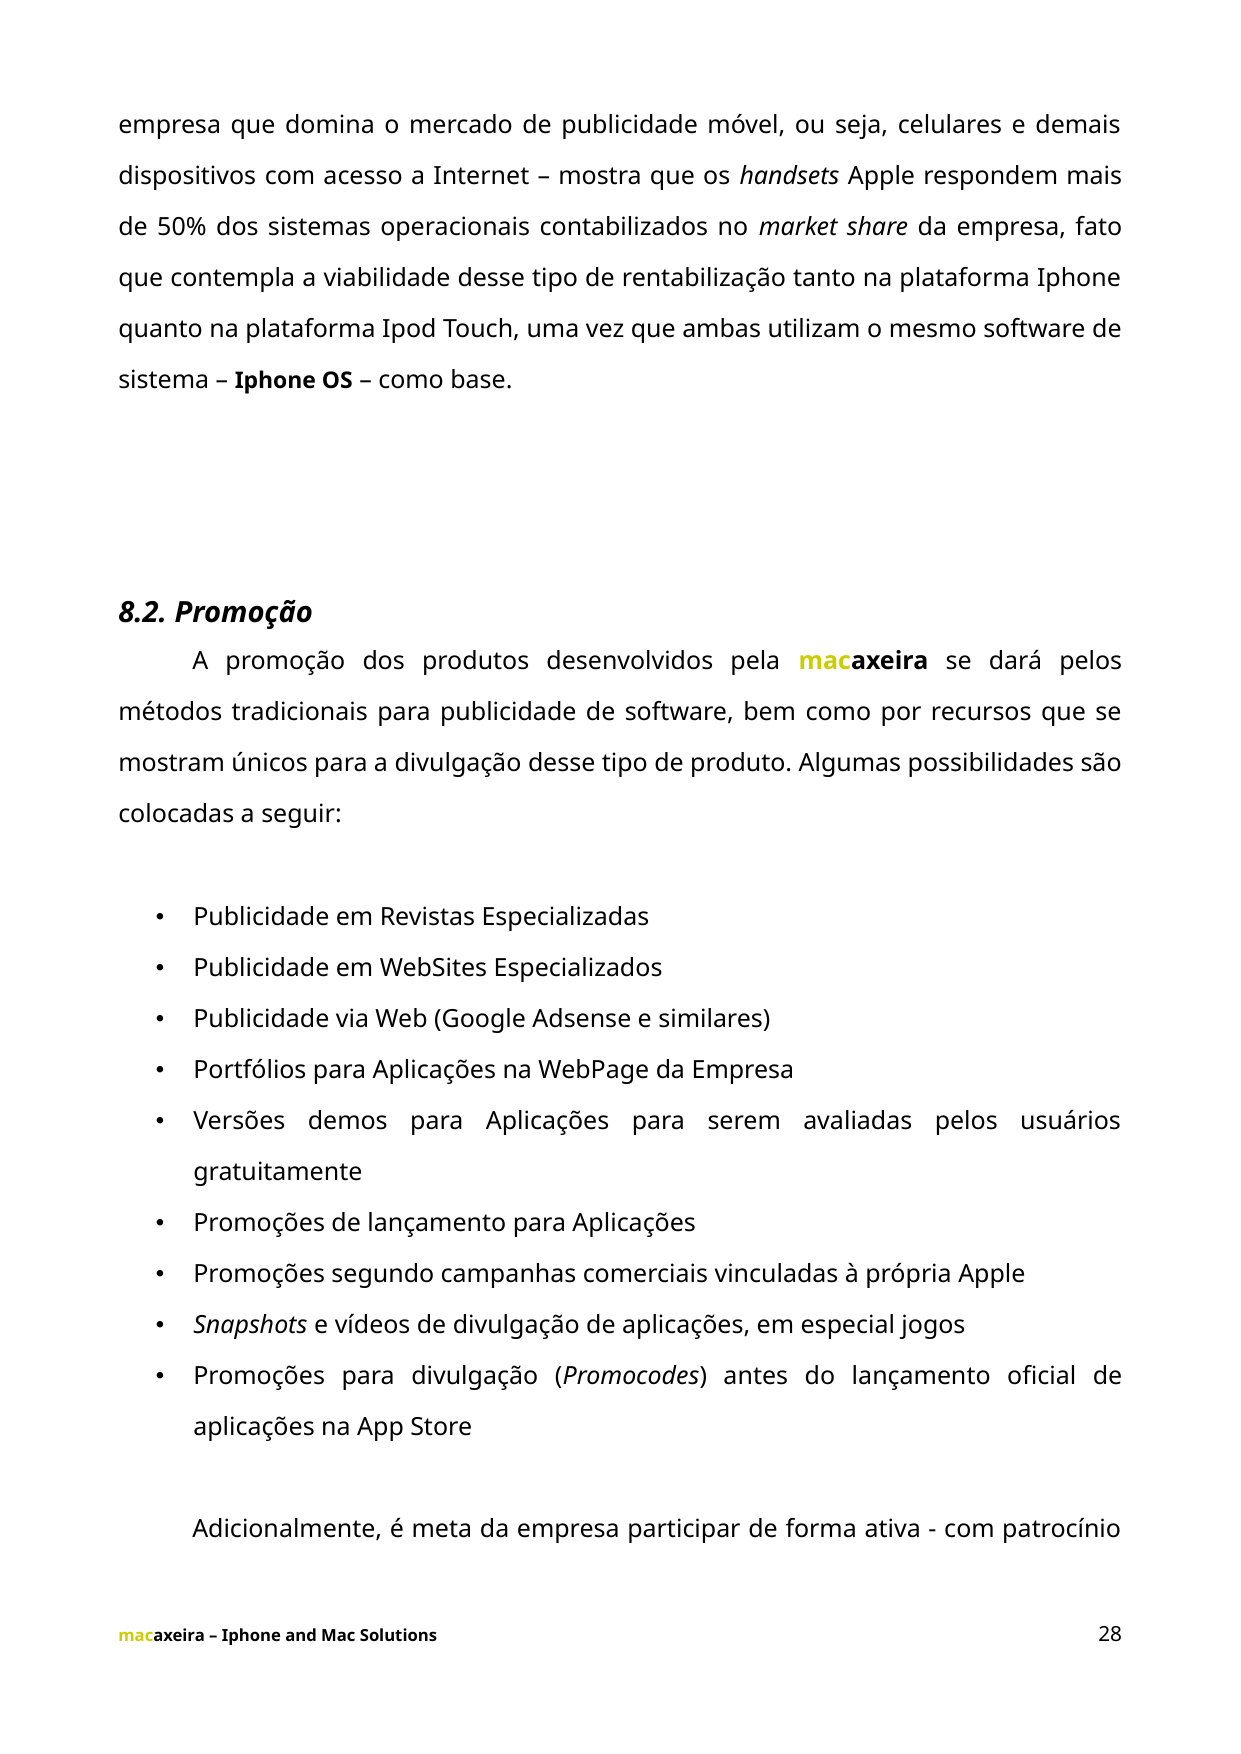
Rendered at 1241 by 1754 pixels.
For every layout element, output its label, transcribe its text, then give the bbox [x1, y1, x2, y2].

list Portfólios para Aplicações na WebPage da Empresa [156, 1051, 1122, 1085]
list Publicidade via Web (Google Adsense e similares) [156, 1000, 1122, 1034]
list Snapshots e vídeos de divulgação de aplicações, em especial jogos [156, 1307, 1122, 1341]
subtitle 8.2. Promoção [118, 591, 1122, 631]
list Publicidade em WebSites Especializados [156, 949, 1122, 983]
list Publicidade em Revistas Especializadas [156, 898, 1122, 932]
list Promoções para divulgação (Promocodes) antes do lançamento oficial de aplicações na App Store [156, 1358, 1122, 1443]
text empresa que domina o mercado de publicidade móvel, ou seja, celulares e demais dispositivos com acesso a Internet – mostra que os handsets Apple respondem mais de 50% dos sistemas operacionais contabilizados no market share da empresa, fato que contempla a viabilidade desse tipo de rentabilização tanto na plataforma Iphone quanto na plataforma Ipod Touch, uma vez que ambas utilizam o mesmo software de sistema – Iphone OS – como base. [118, 106, 1122, 396]
list Promoções de lançamento para Aplicações [156, 1204, 1122, 1238]
text A promoção dos produtos desenvolvidos pela macaxeira se dará pelos métodos tradicionais para publicidade de software, bem como por recursos que se mostram únicos para a divulgação desse tipo de produto. Algumas possibilidades são colocadas a seguir: [118, 643, 1122, 830]
list Versões demos para Aplicações para serem avaliadas pelos usuários gratuitamente [156, 1102, 1122, 1187]
text Adicionalmente, é meta da empresa participar de forma ativa - com patrocínio [118, 1511, 1122, 1545]
list Promoções segundo campanhas comerciais vinculadas à própria Apple [156, 1256, 1122, 1289]
